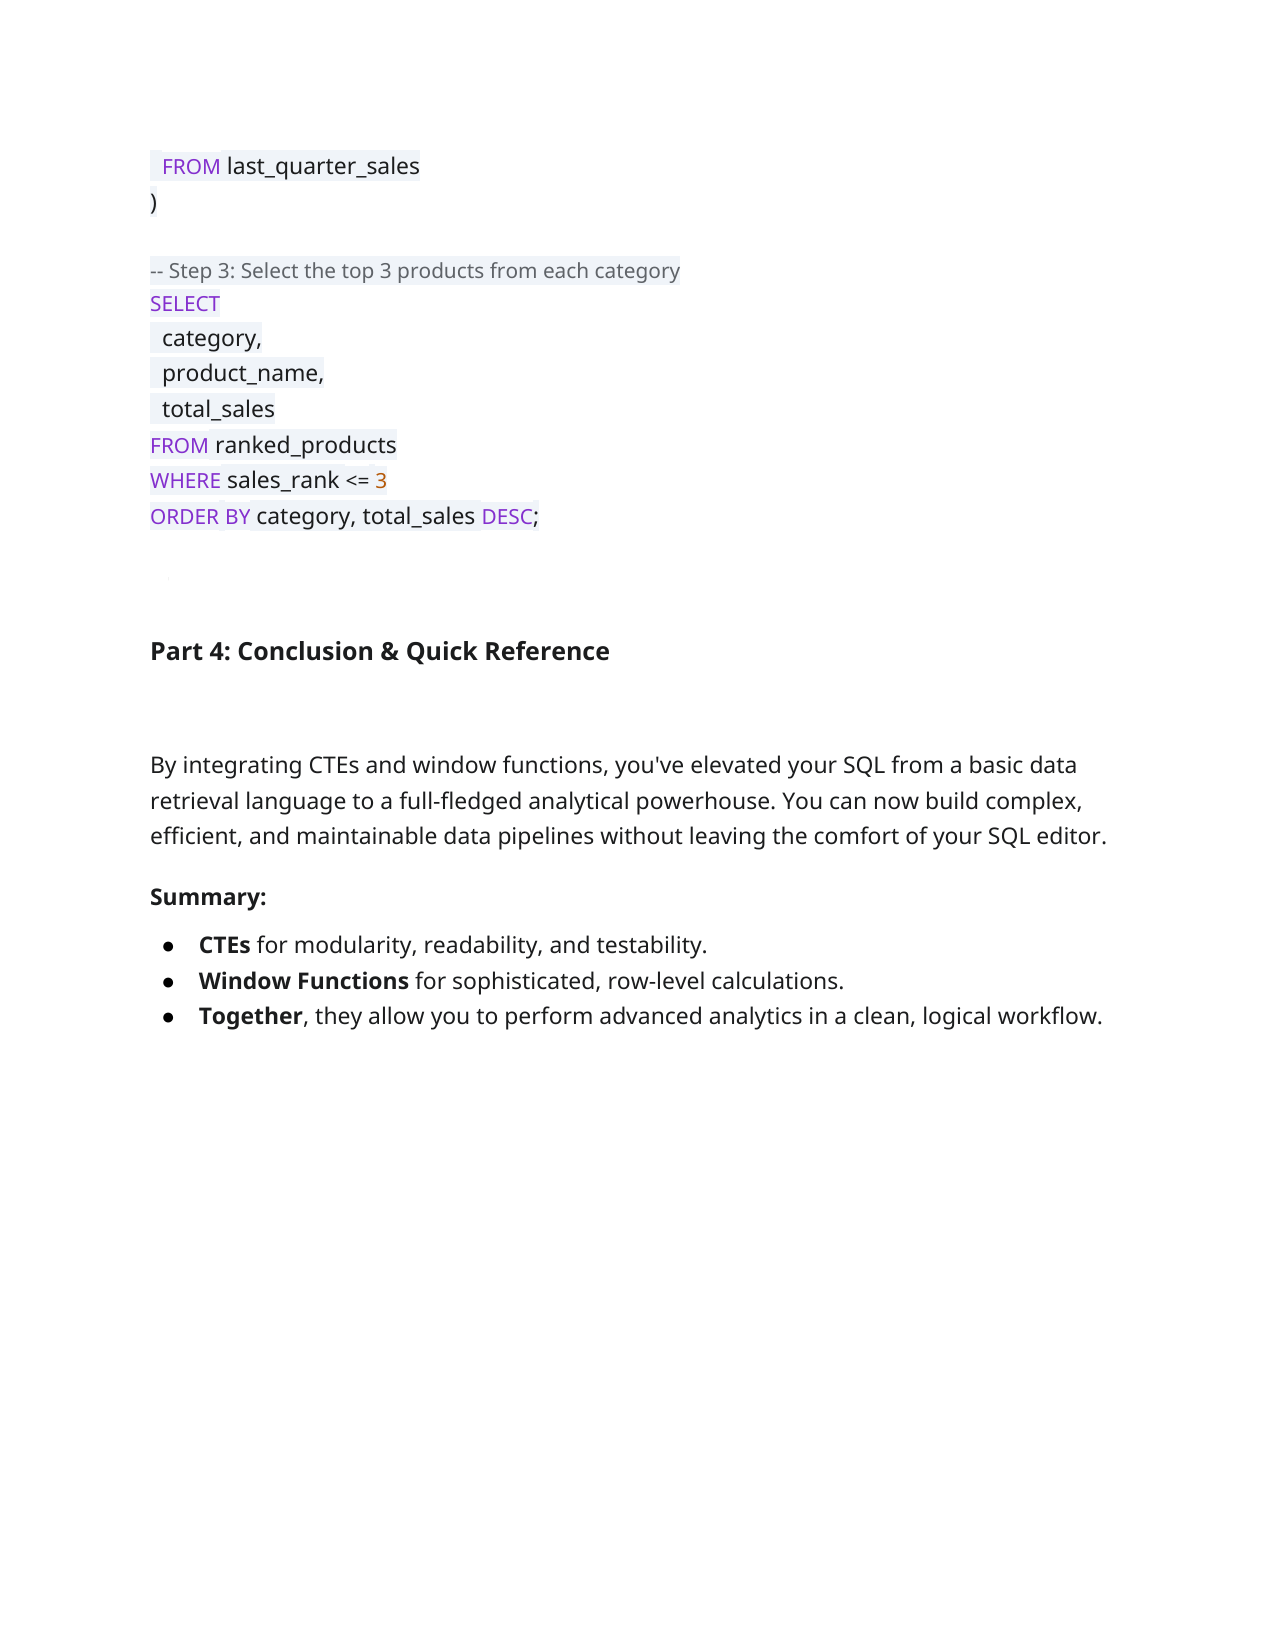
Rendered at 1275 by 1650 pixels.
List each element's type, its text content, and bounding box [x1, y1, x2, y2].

list Window Functions for sophisticated, row-level calculations. [161, 965, 1125, 996]
text Summary: [150, 881, 1125, 912]
text FROM last_quarter_sales ) -- Step 3: Select the top 3 products from each category SELECT category, product_name, total_sales FROM ranked_products WHERE sales_rank <= 3 ORDER BY category, total_sales DESC; [150, 150, 1125, 561]
subtitle Part 4: Conclusion & Quick Reference [150, 634, 1125, 668]
list Together, they allow you to perform advanced analytics in a clean, logical workflow. [161, 1000, 1125, 1032]
text By integrating CTEs and window functions, you've elevated your SQL from a basic data retrieval language to a full-fledged analytical powerhouse. You can now build complex, efficient, and maintainable data pipelines without leaving the comfort of your SQL editor. [150, 749, 1125, 852]
list CTEs for modularity, readability, and testability. [161, 929, 1125, 960]
